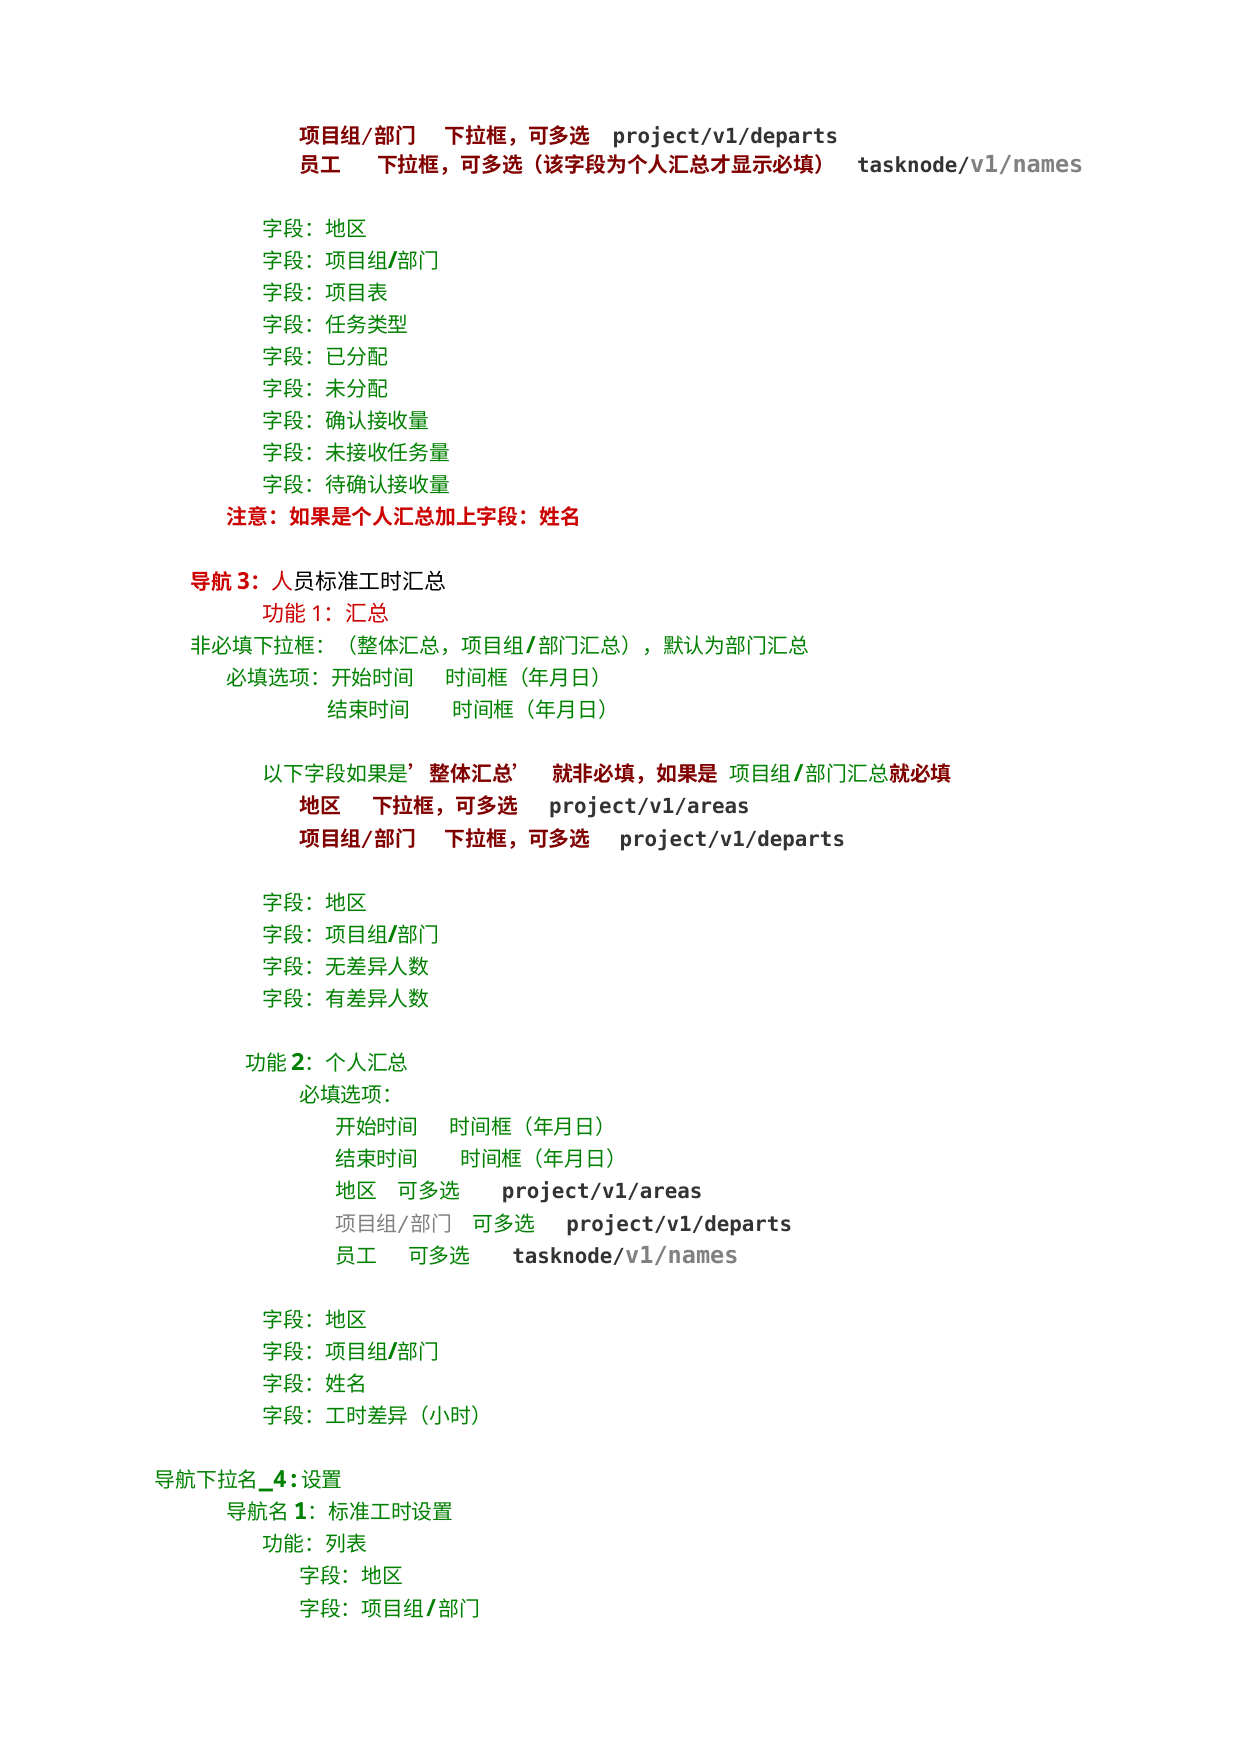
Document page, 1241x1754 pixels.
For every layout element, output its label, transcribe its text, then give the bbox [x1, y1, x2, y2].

text 导航名1：标准工时设置 [118, 1494, 1122, 1527]
text 结束时间 时间框（年月日） [118, 692, 1122, 724]
text 字段：地区 [118, 1302, 1122, 1334]
text 字段：未分配 [118, 371, 1122, 403]
text 字段：项目组/部门 [118, 243, 1122, 275]
text 项目组/部门 可多选 project/v1/departs [118, 1206, 1122, 1238]
text 字段：待确认接收量 [118, 467, 1122, 499]
text 字段：已分配 [118, 339, 1122, 371]
text 必填选项： [118, 1077, 1122, 1109]
text 功能：列表 [118, 1527, 1122, 1559]
text 字段：项目组/部门 [118, 1591, 1122, 1623]
text 字段：姓名 [118, 1366, 1122, 1398]
text 员工 可多选 tasknode/v1/names [118, 1238, 1122, 1270]
text 地区 下拉框，可多选 project/v1/areas [118, 789, 1122, 821]
text 地区 可多选 project/v1/areas [118, 1174, 1122, 1206]
text 项目组/部门 下拉框，可多选 project/v1/departs [118, 118, 1122, 150]
text 非必填下拉框：（整体汇总，项目组/部门汇总），默认为部门汇总 [118, 628, 1122, 660]
text 字段：任务类型 [118, 307, 1122, 339]
text 结束时间 时间框（年月日） [118, 1142, 1122, 1174]
text 以下字段如果是’整体汇总’ 就非必填，如果是 项目组/部门汇总就必填 [118, 757, 1122, 789]
text 注意：如果是个人汇总加上字段：姓名 [118, 499, 1122, 532]
text 字段：项目组/部门 [118, 917, 1122, 949]
text 开始时间 时间框（年月日） [118, 1109, 1122, 1142]
text 功能1：汇总 [118, 596, 1122, 628]
text 项目组/部门 下拉框，可多选 project/v1/departs [118, 821, 1122, 853]
text 字段：无差异人数 [118, 949, 1122, 981]
text 字段：项目表 [118, 275, 1122, 307]
text 字段：未接收任务量 [118, 435, 1122, 467]
text 字段：项目组/部门 [118, 1334, 1122, 1366]
text 功能2：个人汇总 [118, 1045, 1122, 1077]
text 字段：地区 [118, 885, 1122, 917]
text 字段：地区 [118, 211, 1122, 243]
text 字段：地区 [118, 1559, 1122, 1591]
text 字段：工时差异（小时） [118, 1398, 1122, 1430]
text 导航3：人员标准工时汇总 [118, 564, 1122, 596]
text 字段：有差异人数 [118, 981, 1122, 1013]
text 字段：确认接收量 [118, 403, 1122, 435]
text 导航下拉名_4:设置 [118, 1462, 1122, 1494]
text 必填选项：开始时间 时间框（年月日） [118, 660, 1122, 692]
text 员工 下拉框，可多选（该字段为个人汇总才显示必填） tasknode/v1/names [118, 150, 1122, 179]
